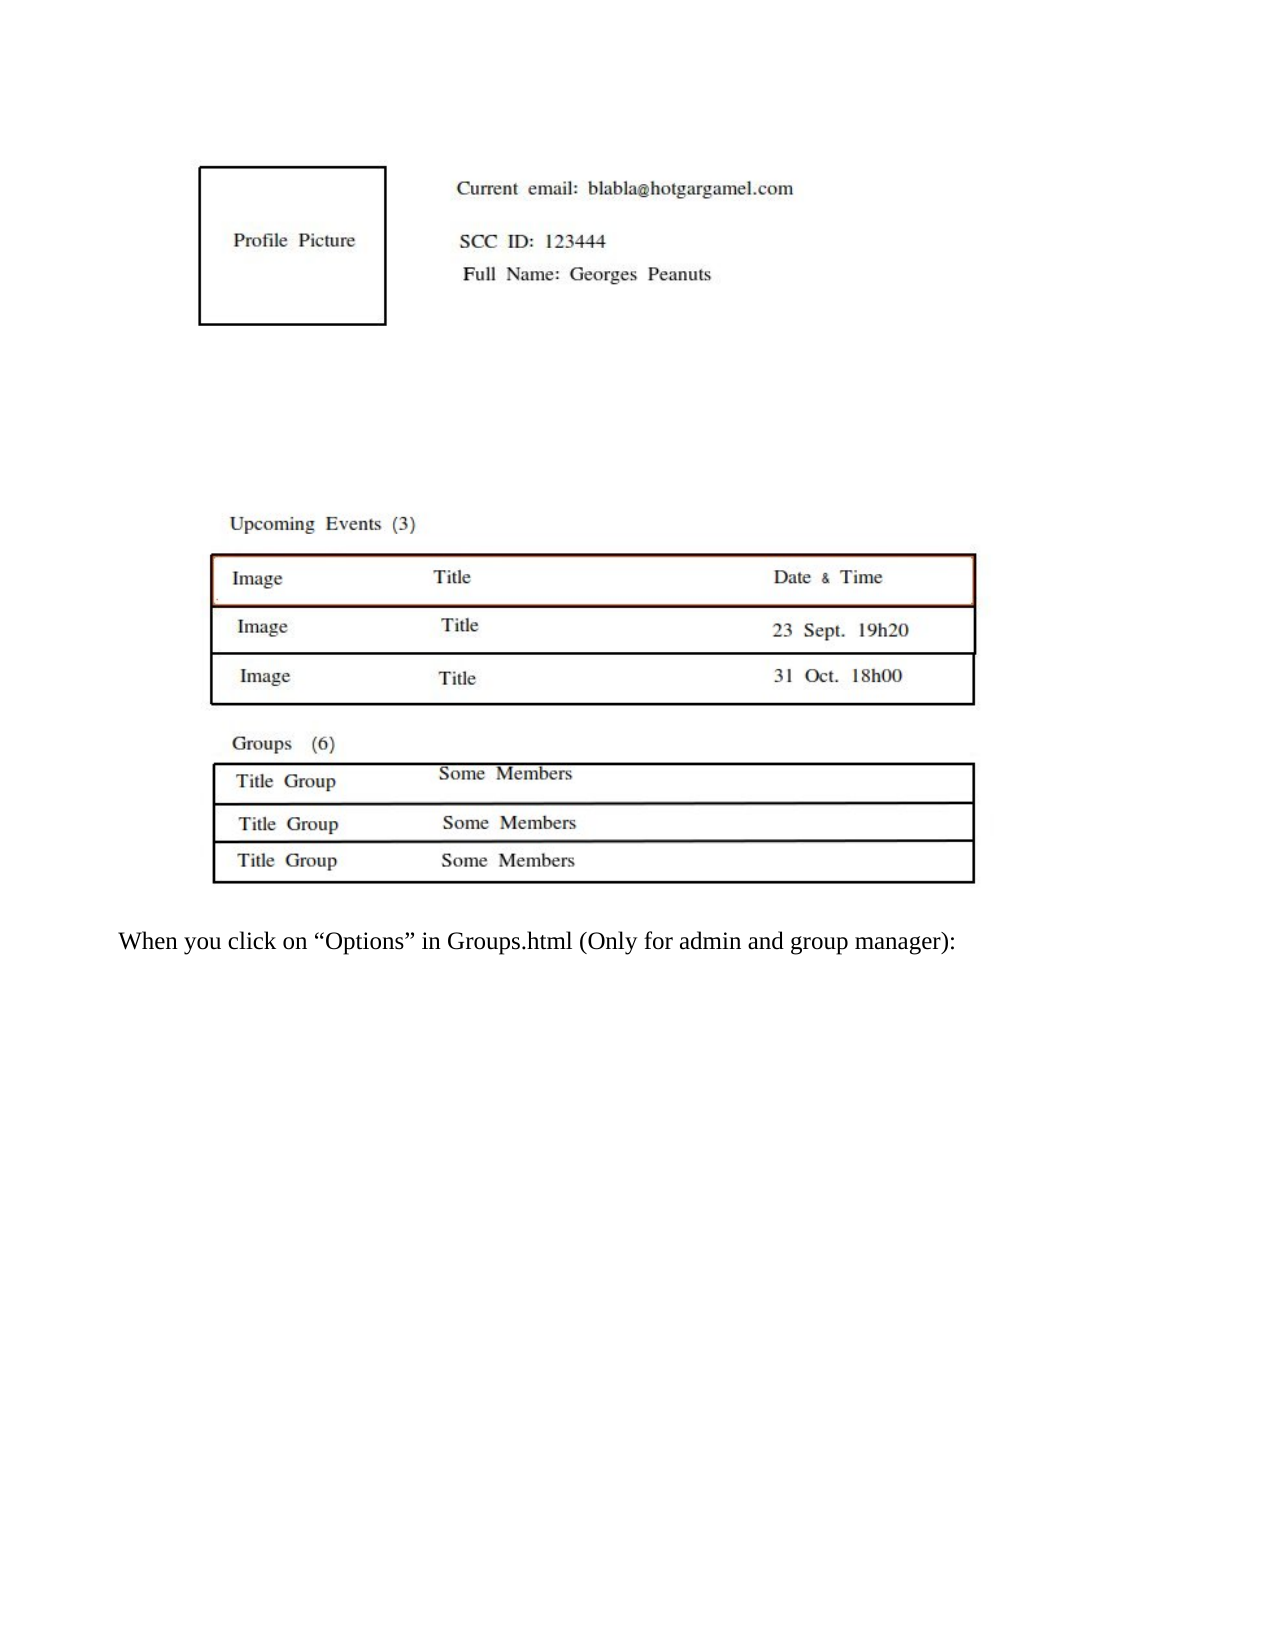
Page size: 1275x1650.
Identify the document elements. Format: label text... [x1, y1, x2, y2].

text When you click on “Options” in Groups.html (Only for admin and group manager): [118, 926, 1157, 955]
picture [118, 118, 1157, 898]
